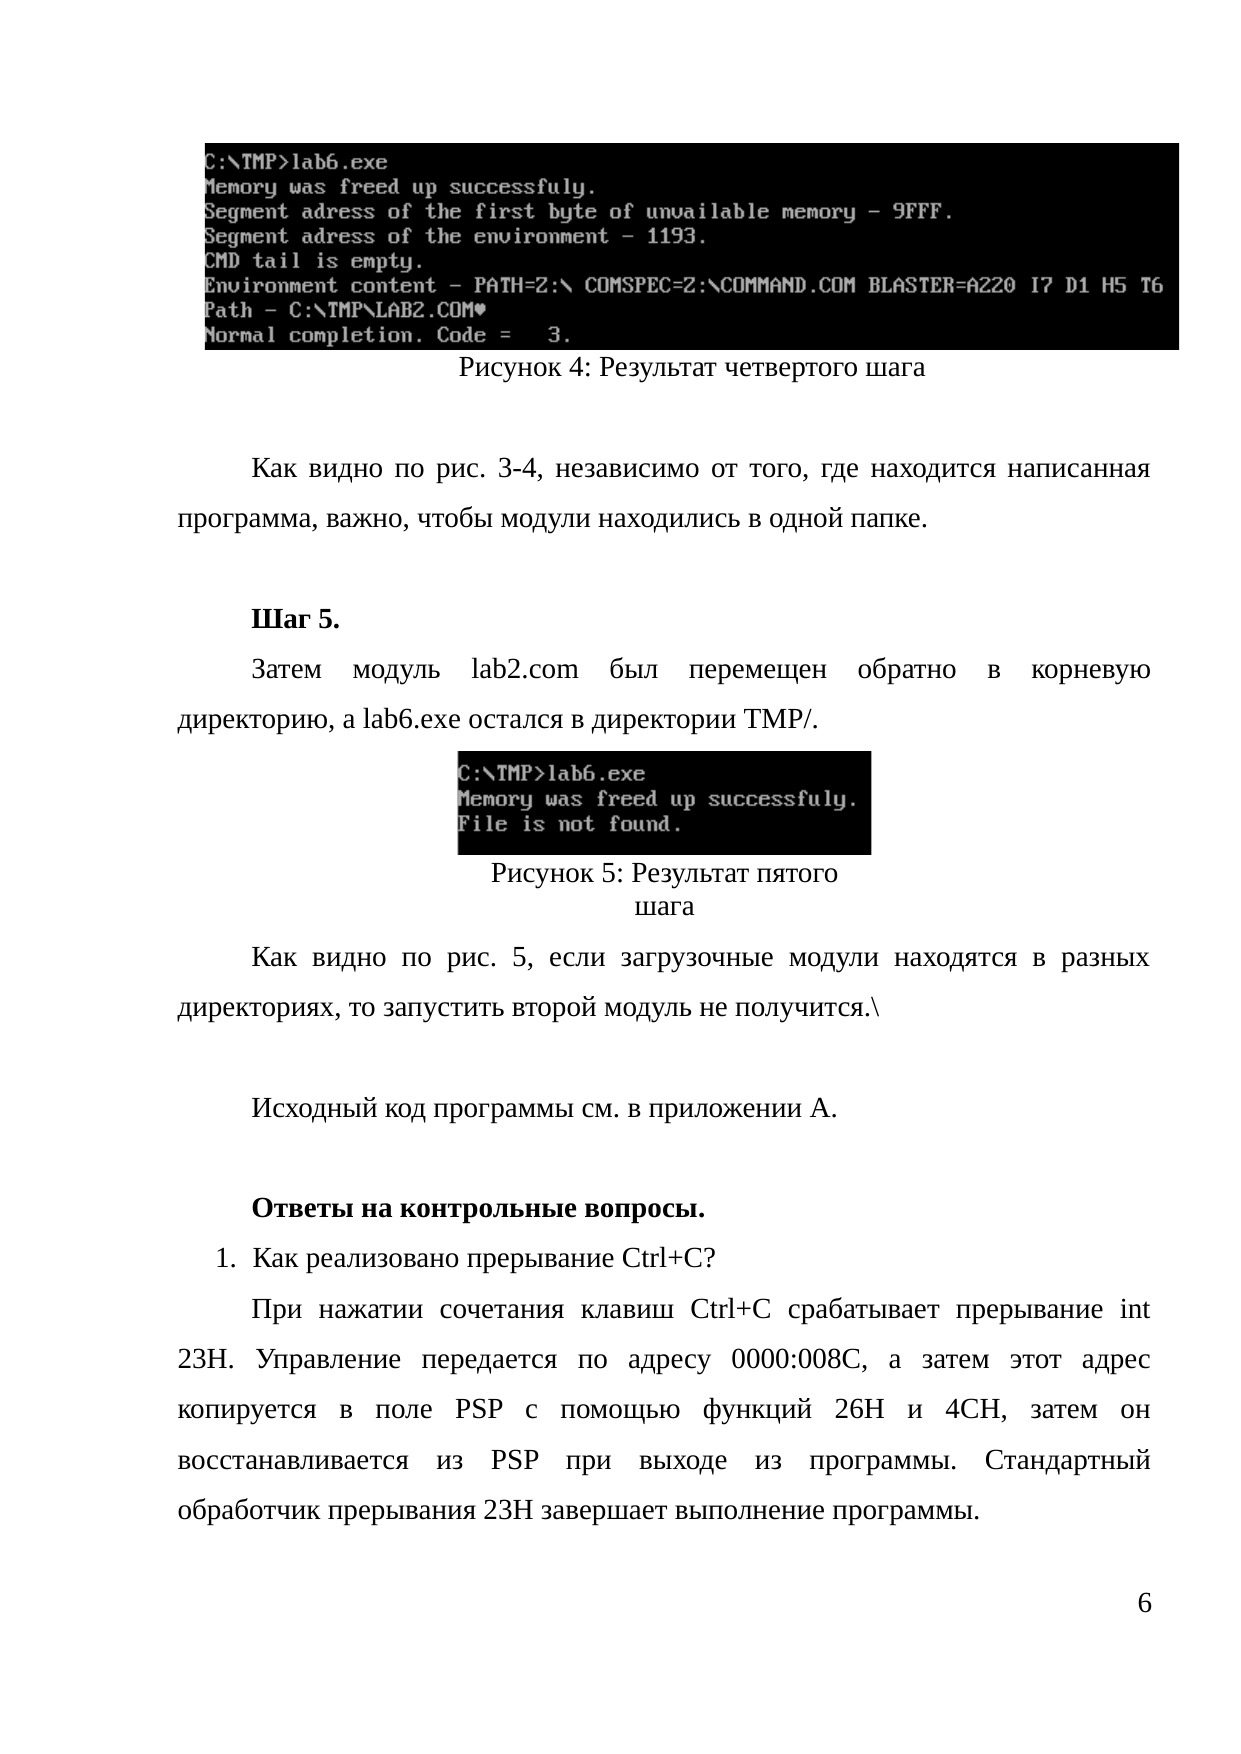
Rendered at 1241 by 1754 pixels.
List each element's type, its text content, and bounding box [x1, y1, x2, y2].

text Рисунок 4: Результат четвертого шага [205, 350, 1179, 383]
list Как реализовано прерывание Ctrl+C? [215, 1241, 1152, 1274]
text Рисунок 5: Результат пятого шага [457, 855, 871, 922]
subtitle Ответы на контрольные вопросы. [177, 1190, 1152, 1224]
text Как видно по рис. 5, если загрузочные модули находятся в разных директориях, то запустить второй модуль не получится.\ [177, 752, 1152, 1023]
picture [204, 143, 1180, 350]
text Как видно по рис. 3-4, независимо от того, где находится написанная программа, важно, чтобы модули находились в одной папке. [177, 450, 1152, 534]
text Затем модуль lab2.com был перемещен обратно в корневую директорию, а lab6.exe остался в директории TMP/. [177, 651, 1152, 735]
text Исходный код программы см. в приложении А. [177, 1090, 1152, 1123]
text При нажатии сочетания клавиш Ctrl+C срабатывает прерывание int 23H. Управление передается по адресу 0000:008С, а затем этот адрес копируется в поле PSP с помощью функций 26Н и 4СН, затем он восстанавливается из PSP при выходе из программы. Стандартный обработчик прерывания 23Н завершает выполнение программы. [177, 1291, 1152, 1526]
picture [457, 751, 872, 855]
subtitle Шаг 5. [177, 601, 1152, 634]
